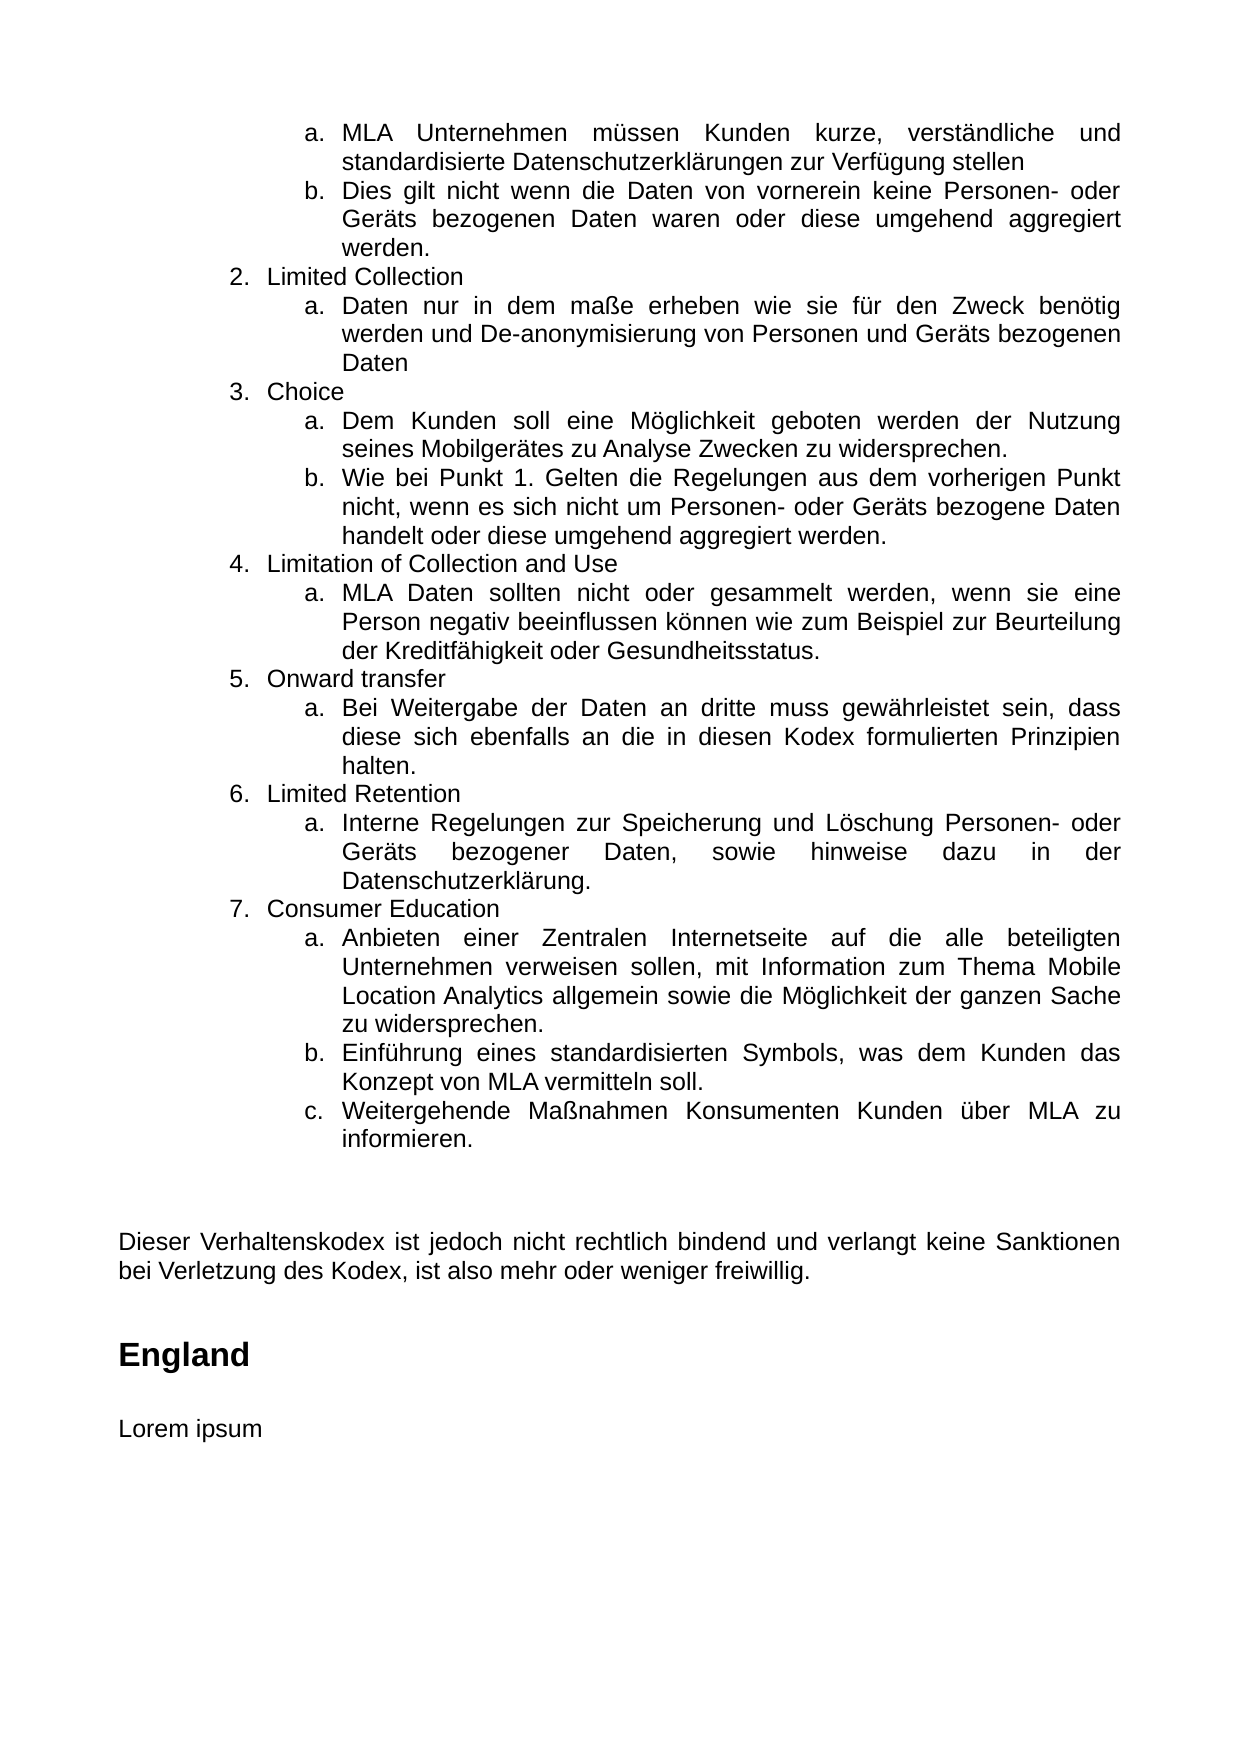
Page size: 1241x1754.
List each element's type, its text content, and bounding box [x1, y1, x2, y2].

list Anbieten einer Zentralen Internetseite auf die alle beteiligten Unternehmen verweisen sollen, mit Information zum Thema Mobile Location Analytics allgemein sowie die Möglichkeit der ganzen Sache zu widersprechen. [304, 923, 1122, 1038]
list Wie bei Punkt 1. Gelten die Regelungen aus dem vorherigen Punkt nicht, wenn es sich nicht um Personen- oder Geräts bezogene Daten handelt oder diese umgehend aggregiert werden. [304, 463, 1122, 549]
subtitle England [118, 1334, 1122, 1373]
list Onward transfer [229, 664, 1122, 693]
list MLA Daten sollten nicht oder gesammelt werden, wenn sie eine Person negativ beeinflussen können wie zum Beispiel zur Beurteilung der Kreditfähigkeit oder Gesundheitsstatus. [304, 578, 1122, 664]
text Lorem ipsum [118, 1414, 1122, 1443]
list Dem Kunden soll eine Möglichkeit geboten werden der Nutzung seines Mobilgerätes zu Analyse Zwecken zu widersprechen. [304, 406, 1122, 463]
list Daten nur in dem maße erheben wie sie für den Zweck benötig werden und De-anonymisierung von Personen und Geräts bezogenen Daten [304, 291, 1122, 377]
list Choice [229, 377, 1122, 406]
text Dieser Verhaltenskodex ist jedoch nicht rechtlich bindend und verlangt keine Sanktionen bei Verletzung des Kodex, ist also mehr oder weniger freiwillig. [118, 1227, 1122, 1285]
list Limited Retention [229, 779, 1122, 808]
list Limitation of Collection and Use [229, 549, 1122, 578]
list Einführung eines standardisierten Symbols, was dem Kunden das Konzept von MLA vermitteln soll. [304, 1038, 1122, 1096]
list Weitergehende Maßnahmen Konsumenten Kunden über MLA zu informieren. [304, 1096, 1122, 1153]
list Interne Regelungen zur Speicherung und Löschung Personen- oder Geräts bezogener Daten, sowie hinweise dazu in der Datenschutzerklärung. [304, 808, 1122, 894]
list Consumer Education [229, 894, 1122, 923]
list MLA Unternehmen müssen Kunden kurze, verständliche und standardisierte Datenschutzerklärungen zur Verfügung stellen [304, 118, 1122, 176]
list Limited Collection [229, 262, 1122, 291]
list Bei Weitergabe der Daten an dritte muss gewährleistet sein, dass diese sich ebenfalls an die in diesen Kodex formulierten Prinzipien halten. [304, 693, 1122, 779]
list Dies gilt nicht wenn die Daten von vornerein keine Personen- oder Geräts bezogenen Daten waren oder diese umgehend aggregiert werden. [304, 176, 1122, 262]
